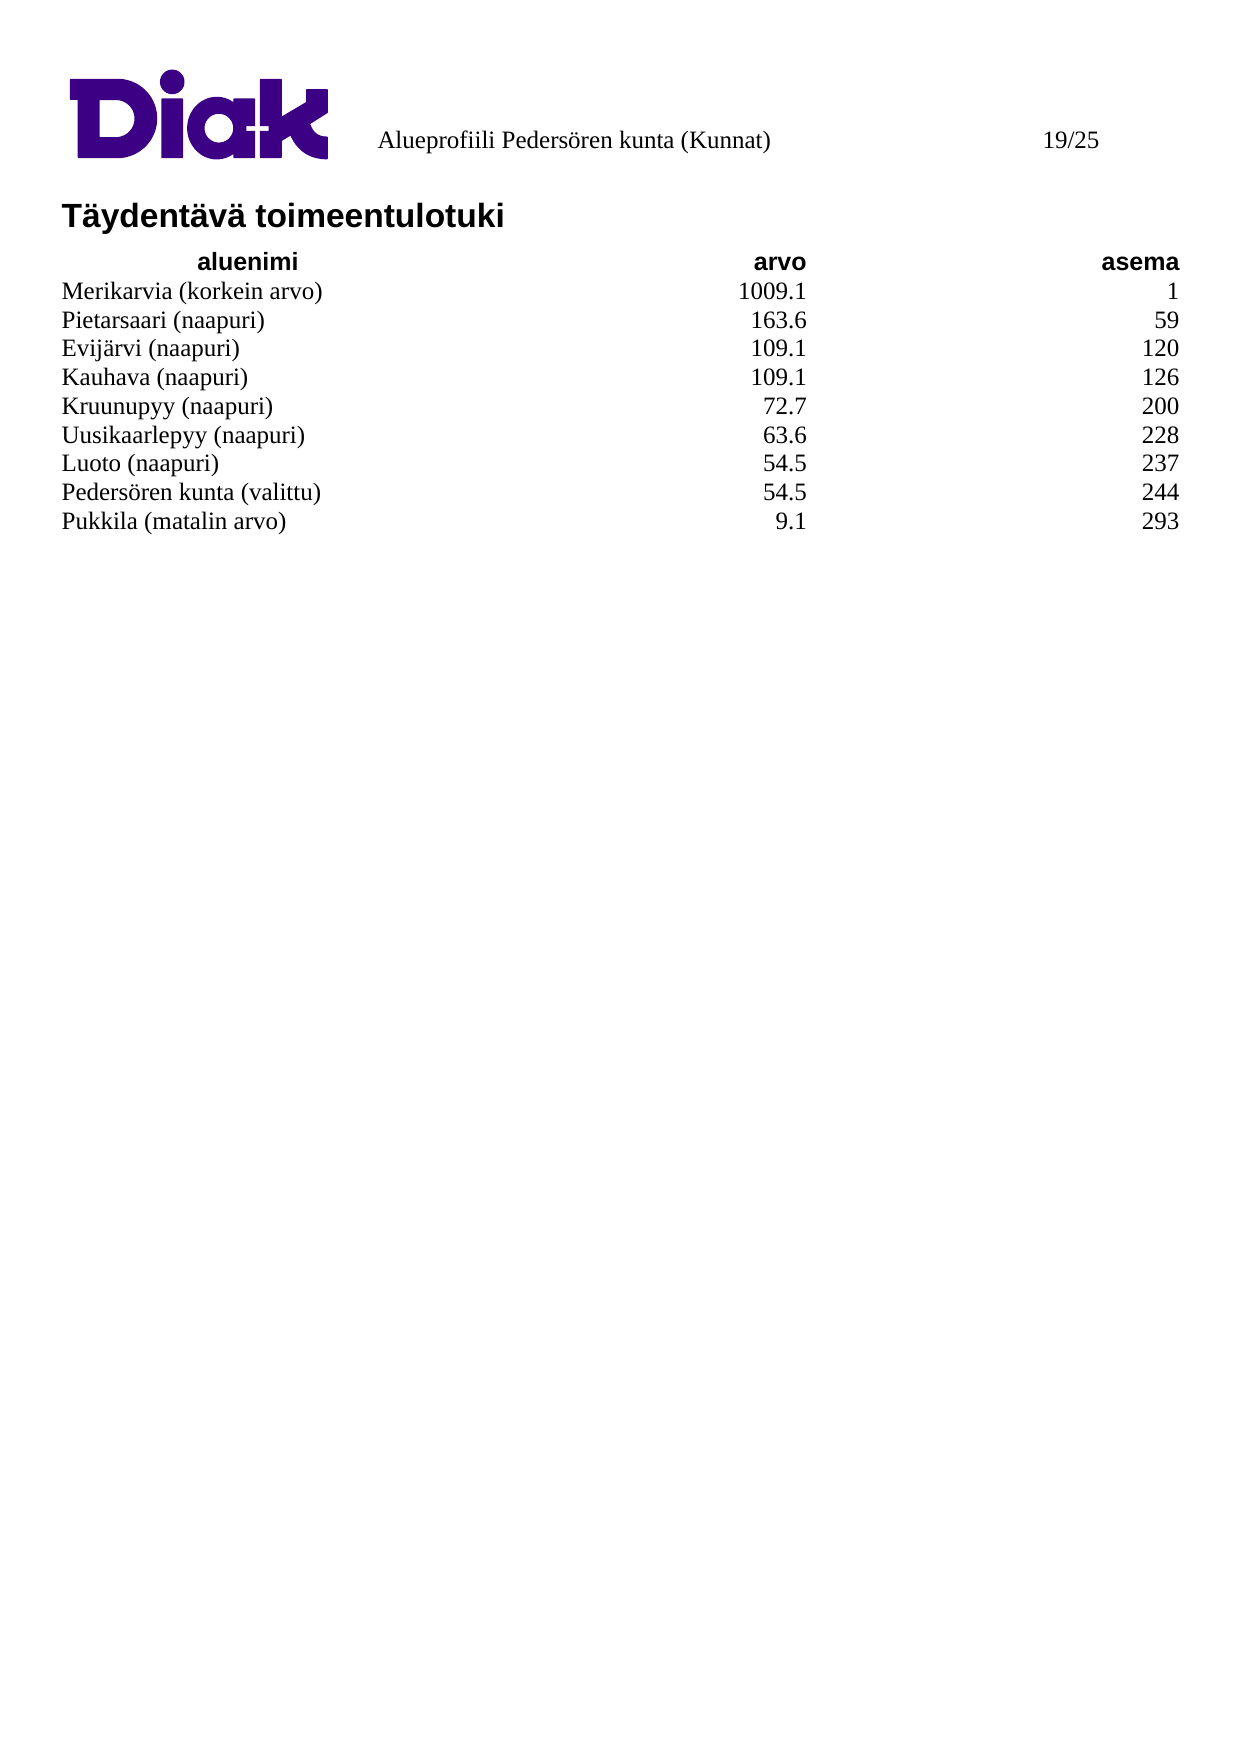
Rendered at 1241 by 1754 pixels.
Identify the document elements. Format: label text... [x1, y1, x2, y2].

table_cell 72.7 [434, 391, 806, 420]
table_cell Pietarsaari (naapuri) [61, 305, 434, 333]
table_header arvo [434, 247, 806, 276]
table_cell 54.5 [434, 449, 806, 477]
table_cell 54.5 [434, 477, 806, 506]
table_header asema [806, 247, 1179, 276]
table_cell 1 [806, 276, 1179, 305]
table_cell 109.1 [434, 362, 806, 391]
table_cell Merikarvia (korkein arvo) [61, 276, 434, 305]
table_cell 200 [806, 391, 1179, 420]
table_cell 228 [806, 420, 1179, 448]
table_cell 120 [806, 334, 1179, 362]
table_cell Kauhava (naapuri) [61, 362, 434, 391]
subtitle Täydentävä toimeentulotuki [61, 196, 1179, 235]
table_cell 63.6 [434, 420, 806, 448]
table_cell Evijärvi (naapuri) [61, 334, 434, 362]
table_cell Pukkila (matalin arvo) [61, 506, 434, 535]
table_cell 293 [806, 506, 1179, 535]
table_cell Kruunupyy (naapuri) [61, 391, 434, 420]
table_cell Luoto (naapuri) [61, 449, 434, 477]
table_cell 59 [806, 305, 1179, 333]
table_cell 109.1 [434, 334, 806, 362]
table_cell Pedersören kunta (valittu) [61, 477, 434, 506]
table_cell 126 [806, 362, 1179, 391]
table_cell 1009.1 [434, 276, 806, 305]
table_cell Uusikaarlepyy (naapuri) [61, 420, 434, 448]
table_header aluenimi [61, 247, 434, 276]
table_cell 244 [806, 477, 1179, 506]
table_cell 9.1 [434, 506, 806, 535]
table_cell 237 [806, 449, 1179, 477]
table_cell 163.6 [434, 305, 806, 333]
